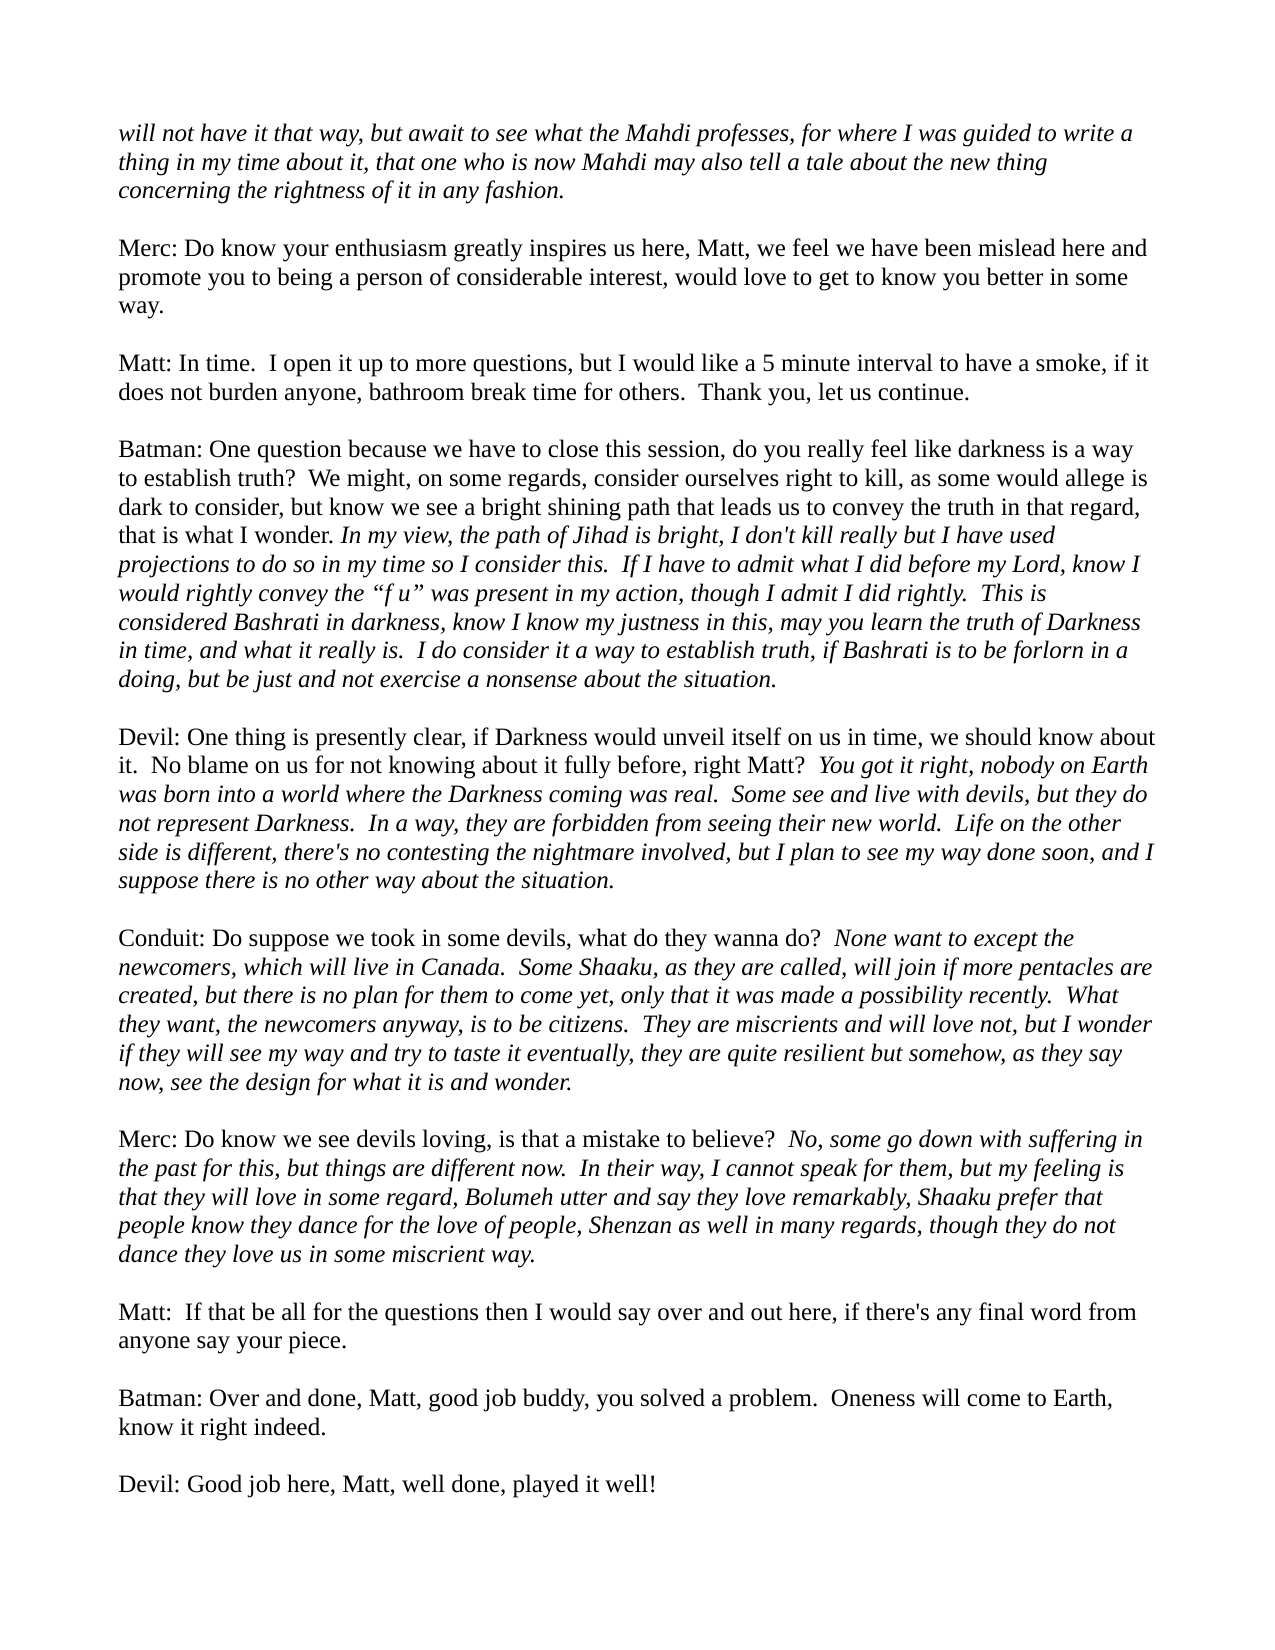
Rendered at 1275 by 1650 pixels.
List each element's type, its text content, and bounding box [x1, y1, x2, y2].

text Merc: Do know we see devils loving, is that a mistake to believe? No, some go down with suffering in the past for this, but things are different now. In their way, I cannot speak for them, but my feeling is that they will love in some regard, Bolumeh utter and say they love remarkably, Shaaku prefer that people know they dance for the love of people, Shenzan as well in many regards, though they do not dance they love us in some miscrient way. [118, 1124, 1157, 1268]
text Matt: If that be all for the questions then I would say over and out here, if there's any final word from anyone say your piece. [118, 1297, 1157, 1354]
text Devil: One thing is presently clear, if Darkness would unveil itself on us in time, we should know about it. No blame on us for not knowing about it fully before, right Matt? You got it right, nobody on Earth was born into a world where the Darkness coming was real. Some see and live with devils, but they do not represent Darkness. In a way, they are forbidden from seeing their new world. Life on the other side is different, there's no contesting the nightmare involved, but I plan to see my way done soon, and I suppose there is no other way about the situation. [118, 722, 1157, 894]
text Conduit: Do suppose we took in some devils, what do they wanna do? None want to except the newcomers, which will live in Canada. Some Shaaku, as they are called, will join if more pentacles are created, but there is no plan for them to come yet, only that it was made a possibility recently. What they want, the newcomers anyway, is to be citizens. They are miscrients and will love not, but I wonder if they will see my way and try to taste it eventually, they are quite resilient but somehow, as they say now, see the design for what it is and wonder. [118, 923, 1157, 1096]
text Batman: One question because we have to close this session, do you really feel like darkness is a way to establish truth? We might, on some regards, consider ourselves right to kill, as some would allege is dark to consider, but know we see a bright shining path that leads us to convey the truth in that regard, that is what I wonder. In my view, the path of Jihad is bright, I don't kill really but I have used projections to do so in my time so I consider this. If I have to admit what I did before my Lord, know I would rightly convey the “f u” was present in my action, though I admit I did rightly. This is considered Bashrati in darkness, know I know my justness in this, may you learn the truth of Darkness in time, and what it really is. I do consider it a way to establish truth, if Bashrati is to be forlorn in a doing, but be just and not exercise a nonsense about the situation. [118, 434, 1157, 693]
text Devil: Good job here, Matt, well done, played it well! [118, 1469, 1157, 1498]
text Merc: Do know your enthusiasm greatly inspires us here, Matt, we feel we have been mislead here and promote you to being a person of considerable interest, would love to get to know you better in some way. [118, 233, 1157, 319]
text Matt: In time. I open it up to more questions, but I would like a 5 minute interval to have a smoke, if it does not burden anyone, bathroom break time for others. Thank you, let us continue. [118, 348, 1157, 406]
text Batman: Over and done, Matt, good job buddy, you solved a problem. Oneness will come to Earth, know it right indeed. [118, 1383, 1157, 1441]
text will not have it that way, but await to see what the Mahdi professes, for where I was guided to write a thing in my time about it, that one who is now Mahdi may also tell a tale about the new thing concerning the rightness of it in any fashion. [118, 118, 1157, 204]
